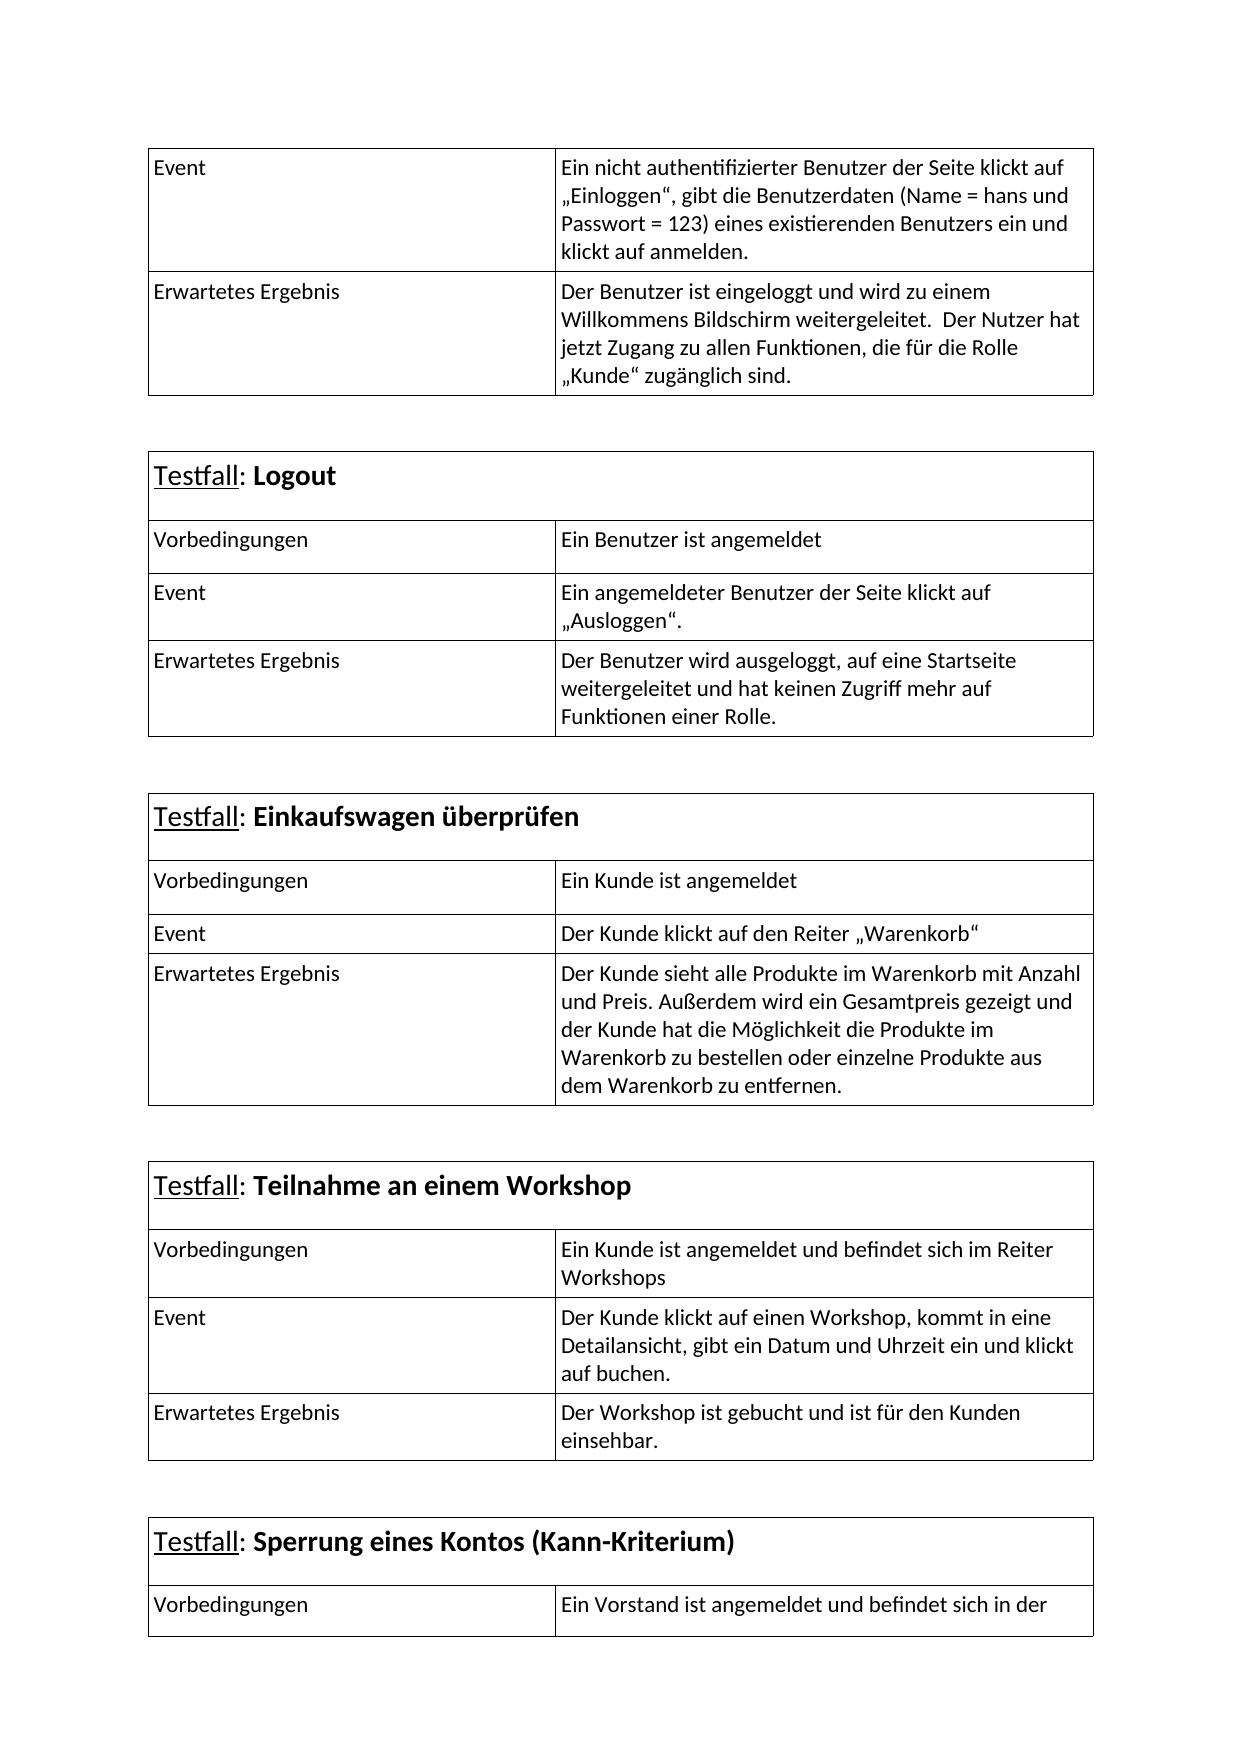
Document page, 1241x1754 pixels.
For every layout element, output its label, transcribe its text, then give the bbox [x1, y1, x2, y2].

table_cell Der Benutzer ist eingeloggt und wird zu einem Willkommens Bildschirm weitergeleitet. Der Nutzer hat jetzt Zugang zu allen Funktionen, die für die Rolle „Kunde“ zugänglich sind. [556, 272, 1093, 395]
table_cell Der Workshop ist gebucht und ist für den Kunden einsehbar. [556, 1394, 1093, 1460]
table_cell Erwartetes Ergebnis [149, 1394, 555, 1460]
table_cell Der Kunde klickt auf den Reiter „Warenkorb“ [556, 915, 1093, 953]
table_cell Ein Kunde ist angemeldet und befindet sich im Reiter Workshops [556, 1230, 1093, 1297]
table_cell Event [149, 915, 555, 953]
table_cell Ein Kunde ist angemeldet [556, 861, 1093, 913]
table_header Testfall: Teilnahme an einem Workshop [149, 1162, 1093, 1229]
table_cell Event [149, 574, 555, 640]
table_cell Ein nicht authentifizierter Benutzer der Seite klickt auf „Einloggen“, gibt die Benutzerdaten (Name = hans und Passwort = 123) eines existierenden Benutzers ein und klickt auf anmelden. [556, 149, 1093, 271]
table_cell Vorbedingungen [149, 1230, 555, 1297]
table_header Testfall: Sperrung eines Kontos (Kann-Kriterium) [149, 1518, 1093, 1585]
table_cell Event [149, 149, 555, 271]
table_cell Der Kunde sieht alle Produkte im Warenkorb mit Anzahl und Preis. Außerdem wird ein Gesamtpreis gezeigt und der Kunde hat die Möglichkeit die Produkte im Warenkorb zu bestellen oder einzelne Produkte aus dem Warenkorb zu entfernen. [556, 954, 1093, 1105]
table_header Testfall: Logout [149, 452, 1093, 519]
table_cell Vorbedingungen [149, 861, 555, 913]
table_cell Erwartetes Ergebnis [149, 641, 555, 736]
table_cell Vorbedingungen [149, 521, 555, 573]
table_header Testfall: Einkaufswagen überprüfen [149, 794, 1093, 860]
table_cell Erwartetes Ergebnis [149, 272, 555, 395]
table_cell Event [149, 1298, 555, 1393]
table_cell Der Kunde klickt auf einen Workshop, kommt in eine Detailansicht, gibt ein Datum und Uhrzeit ein und klickt auf buchen. [556, 1298, 1093, 1393]
table_cell Ein angemeldeter Benutzer der Seite klickt auf „Ausloggen“. [556, 574, 1093, 640]
table_cell Vorbedingungen [149, 1586, 555, 1636]
table_cell Erwartetes Ergebnis [149, 954, 555, 1105]
table_cell Ein Benutzer ist angemeldet [556, 521, 1093, 573]
table_cell Ein Vorstand ist angemeldet und befindet sich in der [556, 1586, 1093, 1636]
table_cell Der Benutzer wird ausgeloggt, auf eine Startseite weitergeleitet und hat keinen Zugriff mehr auf Funktionen einer Rolle. [556, 641, 1093, 736]
